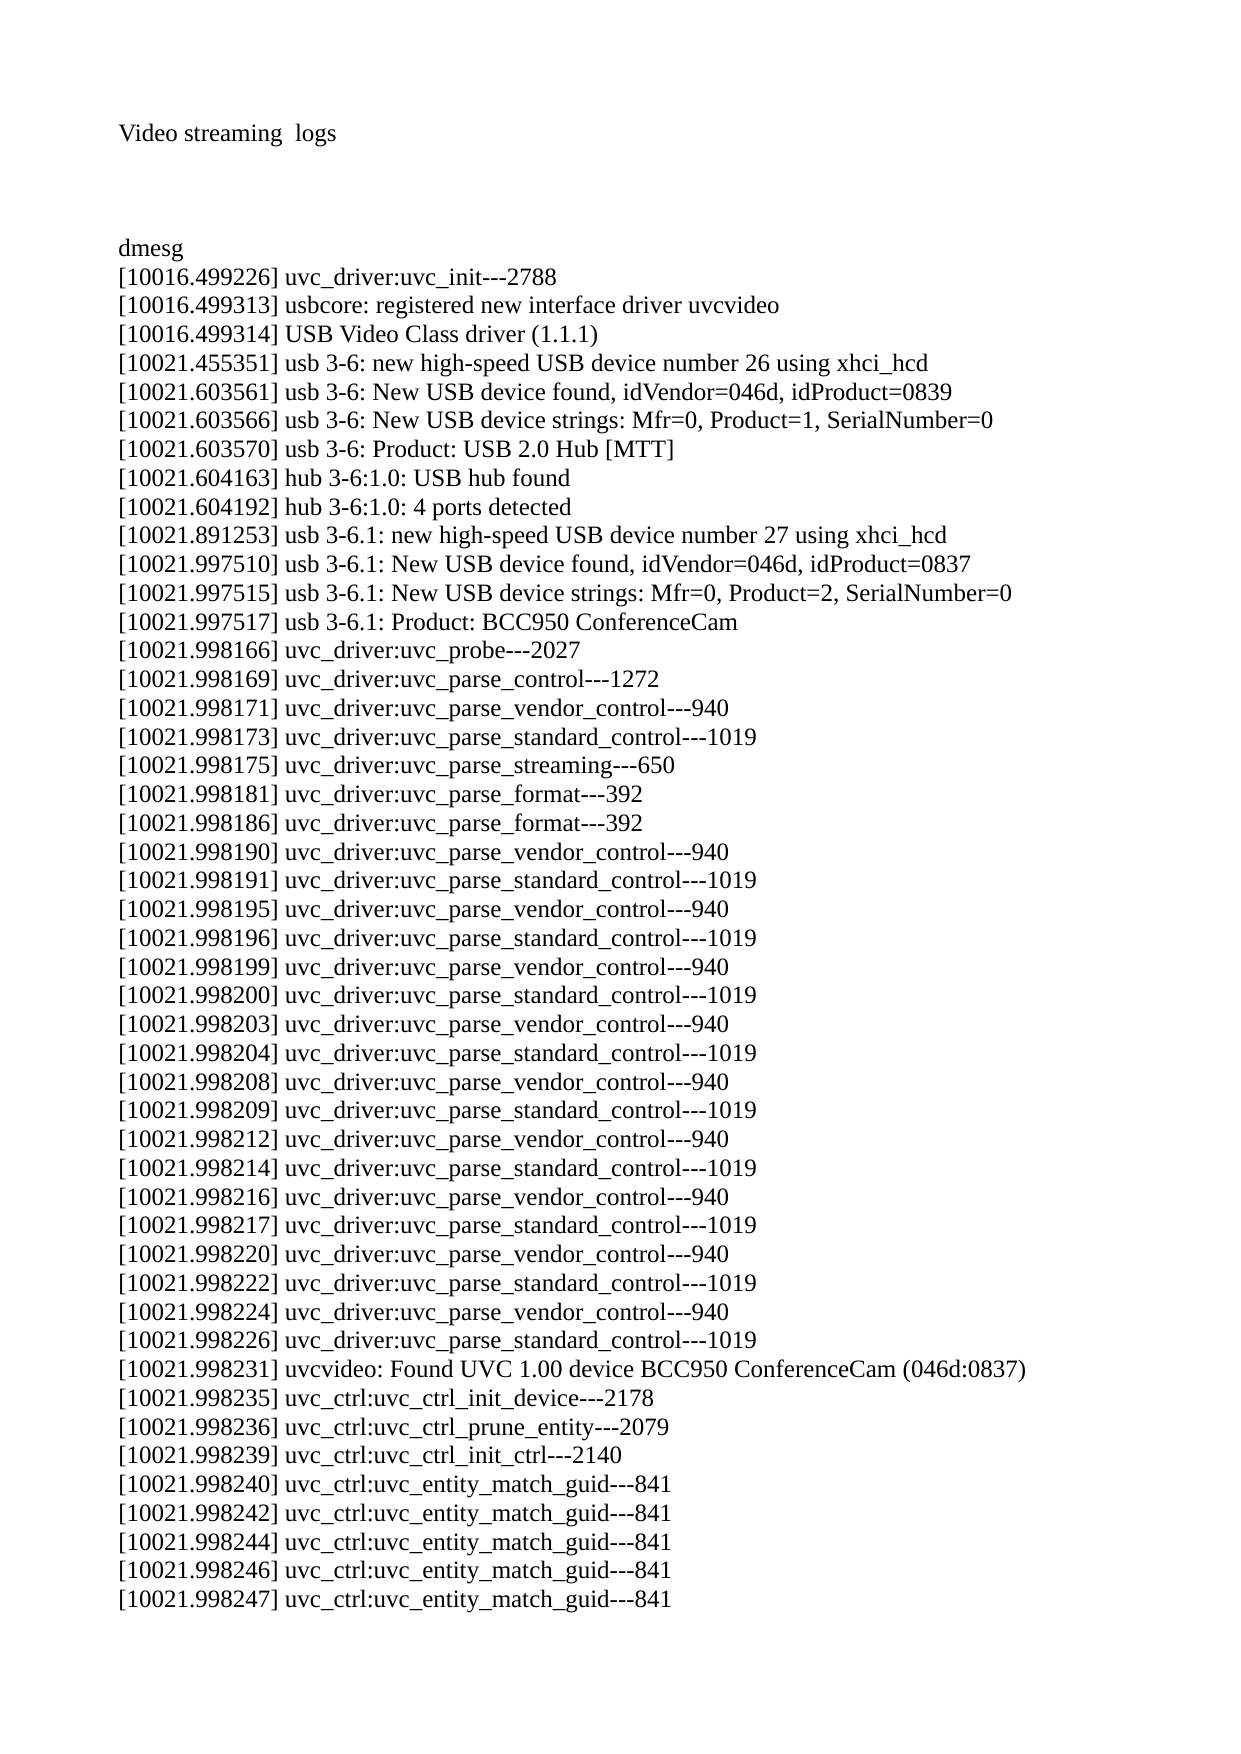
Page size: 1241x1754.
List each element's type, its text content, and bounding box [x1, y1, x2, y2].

text [10021.998175] uvc_driver:uvc_parse_streaming---650 [118, 751, 1122, 779]
text [10021.998191] uvc_driver:uvc_parse_standard_control---1019 [118, 866, 1122, 894]
text [10021.998220] uvc_driver:uvc_parse_vendor_control---940 [118, 1239, 1122, 1268]
text [10021.998204] uvc_driver:uvc_parse_standard_control---1019 [118, 1038, 1122, 1067]
text [10021.604192] hub 3-6:1.0: 4 ports detected [118, 492, 1122, 521]
text [10021.998235] uvc_ctrl:uvc_ctrl_init_device---2178 [118, 1383, 1122, 1412]
text [10021.998200] uvc_driver:uvc_parse_standard_control---1019 [118, 981, 1122, 1009]
text [10021.891253] usb 3-6.1: new high-speed USB device number 27 using xhci_hcd [118, 521, 1122, 549]
text [10021.998240] uvc_ctrl:uvc_entity_match_guid---841 [118, 1469, 1122, 1498]
text [10021.998169] uvc_driver:uvc_parse_control---1272 [118, 664, 1122, 693]
text [10021.998224] uvc_driver:uvc_parse_vendor_control---940 [118, 1297, 1122, 1326]
text [10021.998214] uvc_driver:uvc_parse_standard_control---1019 [118, 1153, 1122, 1182]
text [10021.998173] uvc_driver:uvc_parse_standard_control---1019 [118, 722, 1122, 751]
text [10021.998190] uvc_driver:uvc_parse_vendor_control---940 [118, 837, 1122, 866]
text [10021.998226] uvc_driver:uvc_parse_standard_control---1019 [118, 1326, 1122, 1354]
text [10016.499226] uvc_driver:uvc_init---2788 [118, 262, 1122, 291]
text dmesg [118, 233, 1122, 262]
text [10021.998242] uvc_ctrl:uvc_entity_match_guid---841 [118, 1498, 1122, 1527]
text [10016.499314] USB Video Class driver (1.1.1) [118, 319, 1122, 348]
text [10021.997515] usb 3-6.1: New USB device strings: Mfr=0, Product=2, SerialNumber=0 [118, 578, 1122, 607]
text [10021.998222] uvc_driver:uvc_parse_standard_control---1019 [118, 1268, 1122, 1297]
text [10021.998166] uvc_driver:uvc_probe---2027 [118, 636, 1122, 664]
text [10021.998247] uvc_ctrl:uvc_entity_match_guid---841 [118, 1584, 1122, 1613]
text [10021.997517] usb 3-6.1: Product: BCC950 ConferenceCam [118, 607, 1122, 636]
text [10021.603561] usb 3-6: New USB device found, idVendor=046d, idProduct=0839 [118, 377, 1122, 406]
text Video streaming logs [118, 118, 1122, 147]
text [10021.998216] uvc_driver:uvc_parse_vendor_control---940 [118, 1182, 1122, 1211]
text [10021.998195] uvc_driver:uvc_parse_vendor_control---940 [118, 894, 1122, 923]
text [10021.998212] uvc_driver:uvc_parse_vendor_control---940 [118, 1124, 1122, 1153]
text [10021.998244] uvc_ctrl:uvc_entity_match_guid---841 [118, 1527, 1122, 1556]
text [10021.455351] usb 3-6: new high-speed USB device number 26 using xhci_hcd [118, 348, 1122, 377]
text [10021.998171] uvc_driver:uvc_parse_vendor_control---940 [118, 693, 1122, 722]
text [10021.998186] uvc_driver:uvc_parse_format---392 [118, 808, 1122, 837]
text [10021.998208] uvc_driver:uvc_parse_vendor_control---940 [118, 1067, 1122, 1096]
text [10021.997510] usb 3-6.1: New USB device found, idVendor=046d, idProduct=0837 [118, 549, 1122, 578]
text [10021.998236] uvc_ctrl:uvc_ctrl_prune_entity---2079 [118, 1412, 1122, 1441]
text [10021.998203] uvc_driver:uvc_parse_vendor_control---940 [118, 1009, 1122, 1038]
text [10021.998239] uvc_ctrl:uvc_ctrl_init_ctrl---2140 [118, 1441, 1122, 1469]
text [10021.603570] usb 3-6: Product: USB 2.0 Hub [MTT] [118, 434, 1122, 463]
text [10021.603566] usb 3-6: New USB device strings: Mfr=0, Product=1, SerialNumber=0 [118, 406, 1122, 434]
text [10021.998246] uvc_ctrl:uvc_entity_match_guid---841 [118, 1556, 1122, 1584]
text [10021.998199] uvc_driver:uvc_parse_vendor_control---940 [118, 952, 1122, 981]
text [10021.998231] uvcvideo: Found UVC 1.00 device BCC950 ConferenceCam (046d:0837) [118, 1354, 1122, 1383]
text [10021.604163] hub 3-6:1.0: USB hub found [118, 463, 1122, 492]
text [10016.499313] usbcore: registered new interface driver uvcvideo [118, 291, 1122, 319]
text [10021.998217] uvc_driver:uvc_parse_standard_control---1019 [118, 1211, 1122, 1239]
text [10021.998209] uvc_driver:uvc_parse_standard_control---1019 [118, 1096, 1122, 1124]
text [10021.998181] uvc_driver:uvc_parse_format---392 [118, 779, 1122, 808]
text [10021.998196] uvc_driver:uvc_parse_standard_control---1019 [118, 923, 1122, 952]
